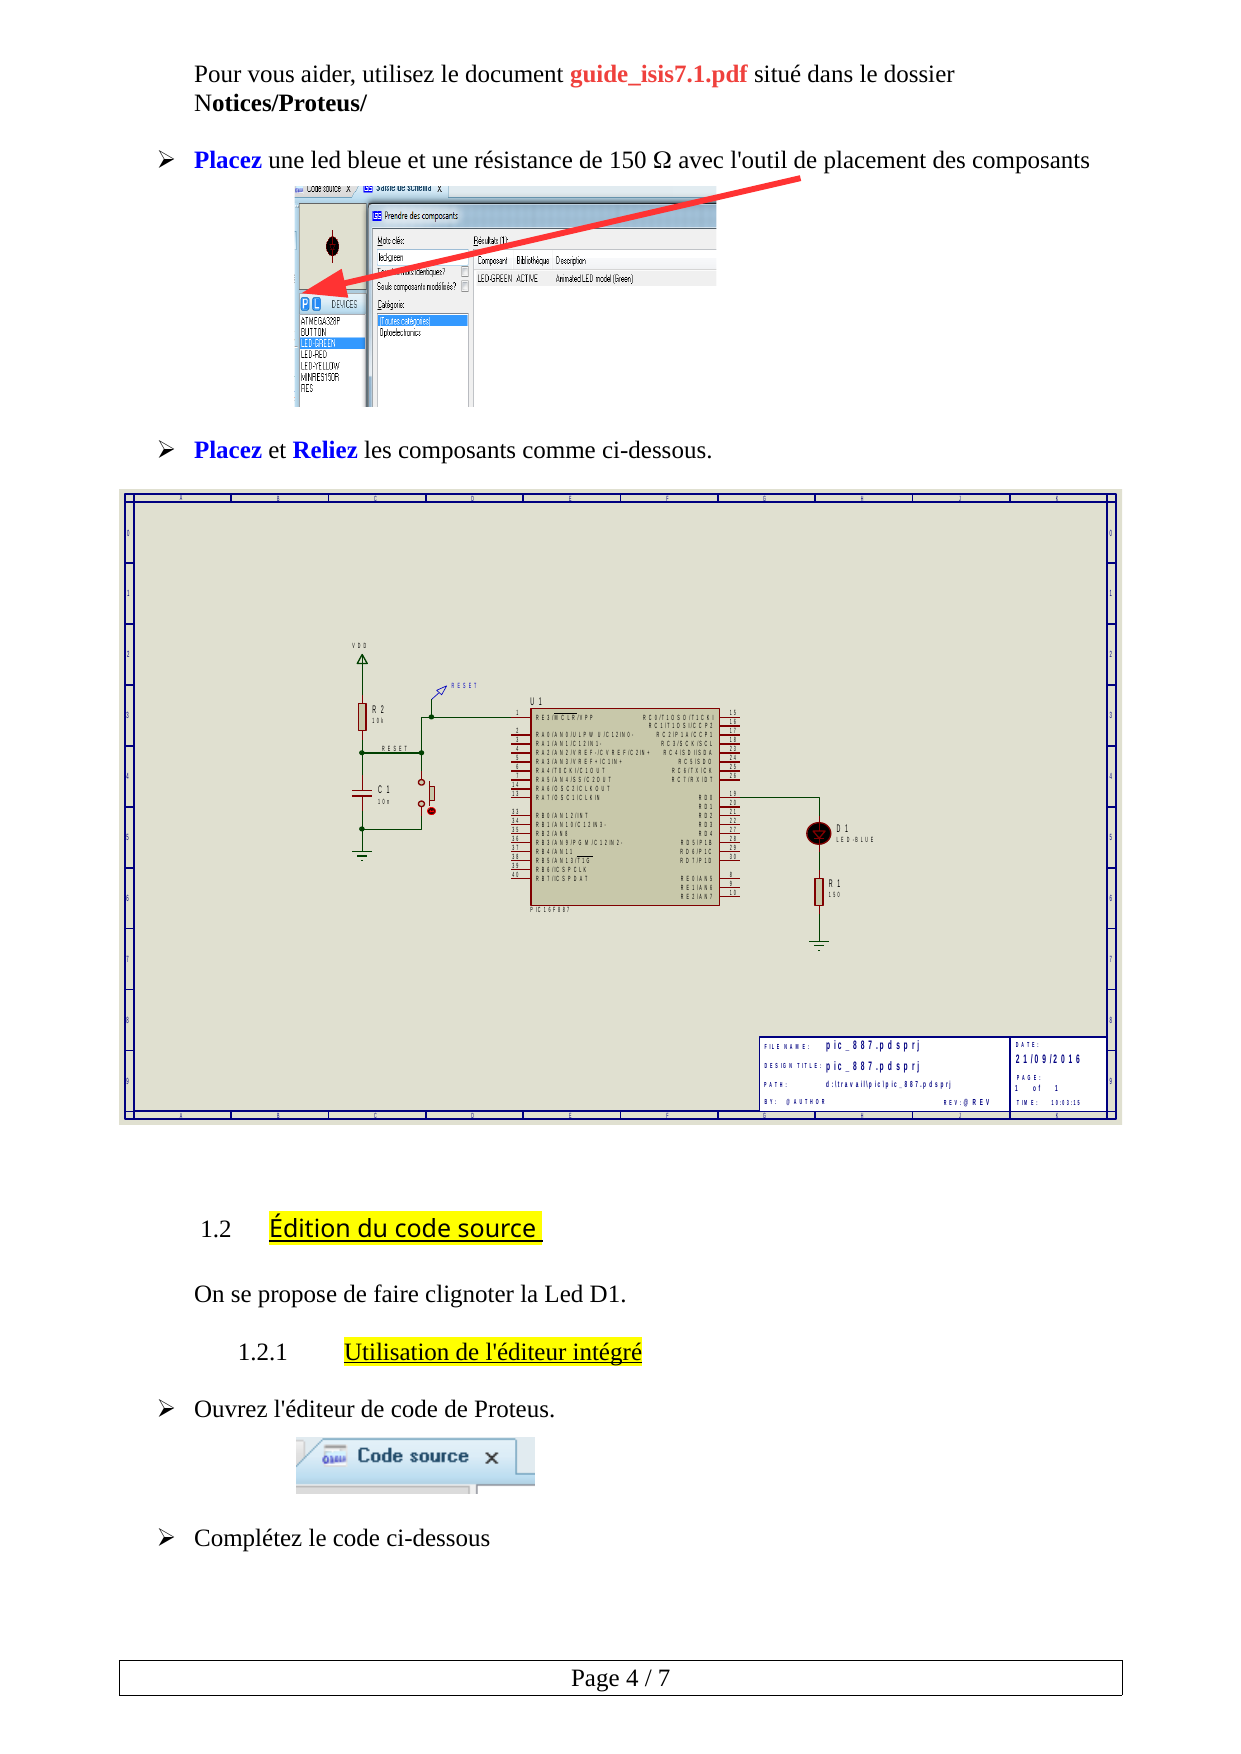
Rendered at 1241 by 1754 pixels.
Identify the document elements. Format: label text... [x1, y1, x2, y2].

picture [296, 1437, 535, 1494]
list Édition du code source [194, 1211, 1122, 1279]
text Pour vous aider, utilisez le document guide_isis7.1.pdf situé dans le dossier [119, 59, 1122, 88]
list Complétez le code ci-dessous [156, 1523, 1122, 1552]
list Placez et Reliez les composants comme ci-dessous. [156, 435, 1122, 464]
text Notices/Proteus/ [119, 88, 1122, 117]
text On se propose de faire clignoter la Led D1. [119, 1279, 1122, 1308]
picture [294, 186, 717, 407]
list Utilisation de l'éditeur intégré [231, 1337, 1122, 1366]
list Placez une led bleue et une résistance de 150  avec l'outil de placement des composants [156, 145, 1122, 174]
list Ouvrez l'éditeur de code de Proteus. [156, 1394, 1122, 1423]
